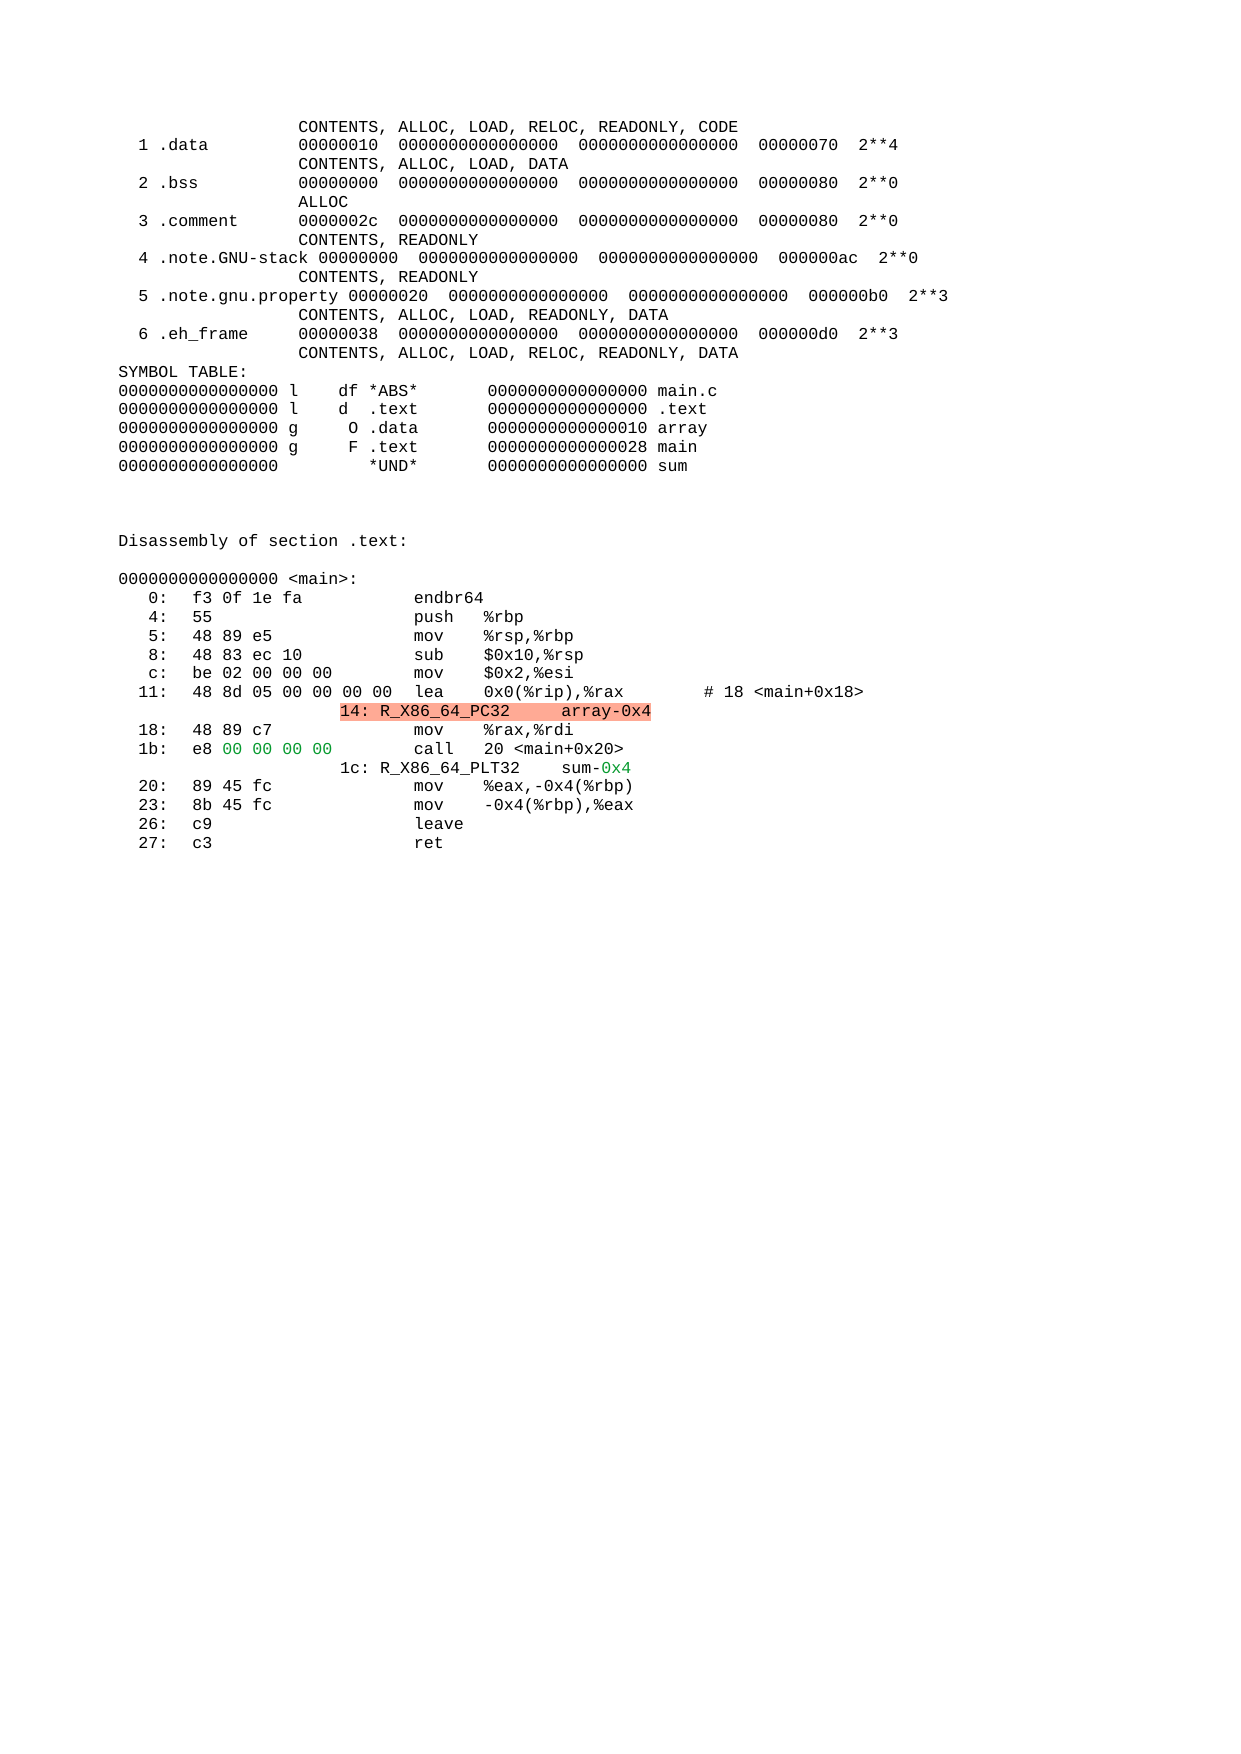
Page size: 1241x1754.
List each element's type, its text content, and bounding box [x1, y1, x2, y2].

text 0000000000000000 *UND* 0000000000000000 sum [118, 457, 1122, 476]
text 8: 48 83 ec 10 sub $0x10,%rsp [118, 646, 1122, 665]
text 0000000000000000 <main>: [118, 571, 1122, 589]
text CONTENTS, READONLY [118, 231, 1122, 250]
text 11: 48 8d 05 00 00 00 00 lea 0x0(%rip),%rax # 18 <main+0x18> [118, 684, 1122, 703]
text 26: c9 leave [118, 816, 1122, 834]
text SYMBOL TABLE: [118, 363, 1122, 382]
text CONTENTS, ALLOC, LOAD, DATA [118, 156, 1122, 175]
text 14: R_X86_64_PC32 array-0x4 [118, 703, 1122, 721]
text 6 .eh_frame 00000038 0000000000000000 0000000000000000 000000d0 2**3 [118, 326, 1122, 344]
text 2 .bss 00000000 0000000000000000 0000000000000000 00000080 2**0 [118, 175, 1122, 193]
text ALLOC [118, 193, 1122, 212]
text 1b: e8 00 00 00 00 call 20 <main+0x20> [118, 740, 1122, 759]
text 5: 48 89 e5 mov %rsp,%rbp [118, 627, 1122, 646]
text 4: 55 push %rbp [118, 608, 1122, 627]
text 18: 48 89 c7 mov %rax,%rdi [118, 721, 1122, 740]
text 0000000000000000 g F .text 0000000000000028 main [118, 439, 1122, 457]
text CONTENTS, ALLOC, LOAD, RELOC, READONLY, DATA [118, 344, 1122, 363]
text 0000000000000000 l d .text 0000000000000000 .text [118, 401, 1122, 420]
text 0000000000000000 g O .data 0000000000000010 array [118, 420, 1122, 439]
text Disassembly of section .text: [118, 533, 1122, 552]
text 1 .data 00000010 0000000000000000 0000000000000000 00000070 2**4 [118, 137, 1122, 156]
text 5 .note.gnu.property 00000020 0000000000000000 0000000000000000 000000b0 2**3 [118, 288, 1122, 307]
text CONTENTS, ALLOC, LOAD, READONLY, DATA [118, 307, 1122, 326]
text 0000000000000000 l df *ABS* 0000000000000000 main.c [118, 382, 1122, 401]
text CONTENTS, READONLY [118, 269, 1122, 288]
text 0: f3 0f 1e fa endbr64 [118, 589, 1122, 608]
text 20: 89 45 fc mov %eax,-0x4(%rbp) [118, 778, 1122, 797]
text CONTENTS, ALLOC, LOAD, RELOC, READONLY, CODE [118, 118, 1122, 137]
text 27: c3 ret [118, 834, 1122, 853]
text c: be 02 00 00 00 mov $0x2,%esi [118, 665, 1122, 684]
text 23: 8b 45 fc mov -0x4(%rbp),%eax [118, 797, 1122, 816]
text 4 .note.GNU-stack 00000000 0000000000000000 0000000000000000 000000ac 2**0 [118, 250, 1122, 269]
text 3 .comment 0000002c 0000000000000000 0000000000000000 00000080 2**0 [118, 212, 1122, 231]
text 1c: R_X86_64_PLT32 sum-0x4 [118, 759, 1122, 778]
